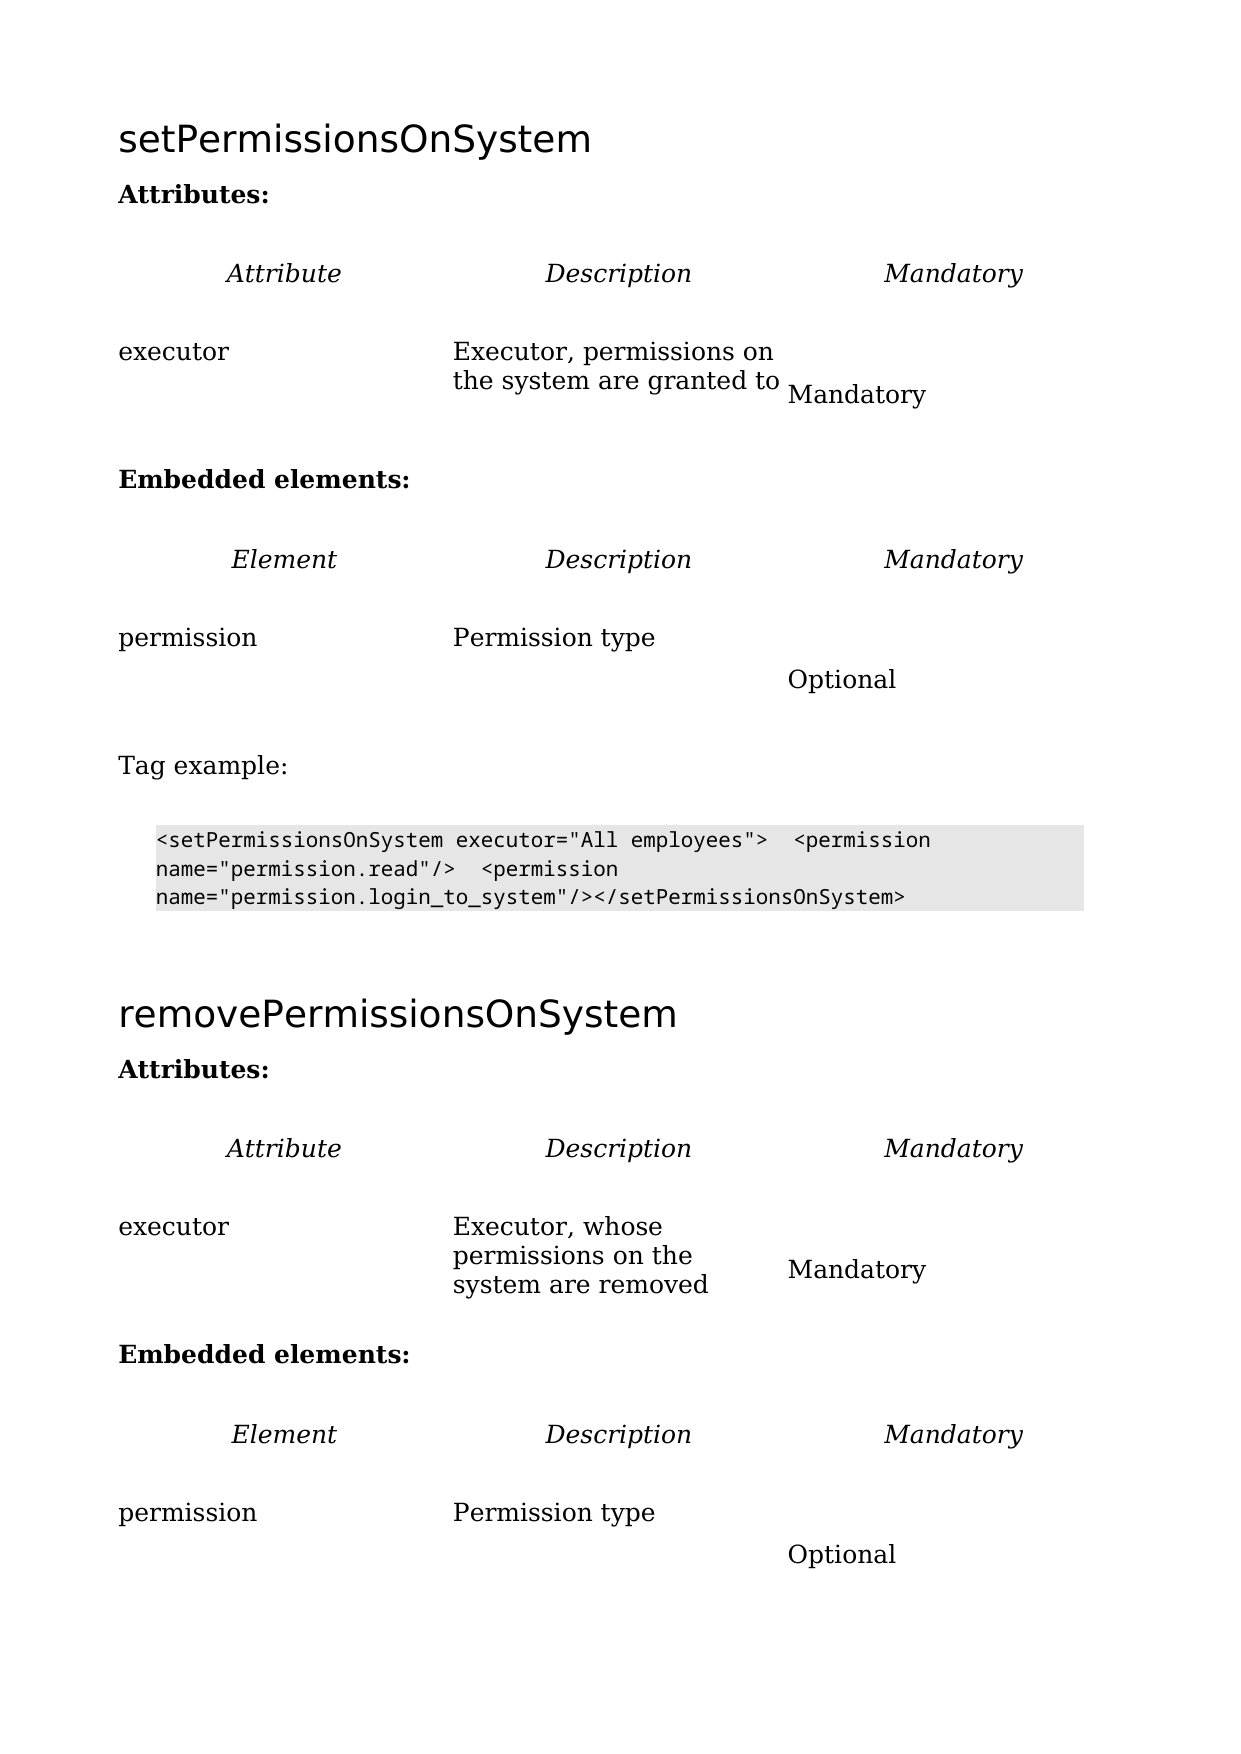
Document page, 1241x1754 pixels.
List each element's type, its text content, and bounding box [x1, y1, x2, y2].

table_header Element [118, 1377, 453, 1492]
table_cell Executor, permissions on the system are granted to [453, 331, 787, 459]
table_header Description [453, 1092, 787, 1206]
table_cell permission [118, 1492, 453, 1620]
table_header Embedded elements: [118, 459, 1122, 502]
table_header Embedded elements: [118, 1334, 1122, 1377]
table_header Attribute [118, 217, 453, 331]
table_cell Executor, whose permissions on the system are removed [453, 1206, 787, 1334]
table_cell Mandatory [788, 331, 1122, 459]
table_cell Optional [788, 617, 1122, 745]
table_header Description [453, 1377, 787, 1492]
subtitle removePermissionsOnSystem [118, 993, 1122, 1037]
table_cell Mandatory [788, 1206, 1122, 1334]
table_header Description [453, 502, 787, 617]
text <setPermissionsOnSystem executor="All employees"> <permission name="permission.read"/> <permission name="permission.login_to_system"/></setPermissionsOnSystem> [156, 825, 1084, 911]
table_cell Permission type [453, 617, 787, 745]
text Tag example: [118, 751, 1122, 780]
table_cell executor [118, 1206, 453, 1334]
table_header Description [453, 217, 787, 331]
table_header Mandatory [788, 502, 1122, 617]
table_cell executor [118, 331, 453, 459]
table_header Mandatory [788, 1092, 1122, 1206]
table_header Element [118, 502, 453, 617]
table_cell Optional [788, 1492, 1122, 1620]
table_cell permission [118, 617, 453, 745]
table_header Attributes: [118, 1049, 1122, 1092]
table_header Attributes: [118, 174, 1122, 217]
subtitle setPermissionsOnSystem [118, 118, 1122, 162]
table_header Mandatory [788, 1377, 1122, 1492]
table_header Attribute [118, 1092, 453, 1206]
table_header Mandatory [788, 217, 1122, 331]
table_cell Permission type [453, 1492, 787, 1620]
